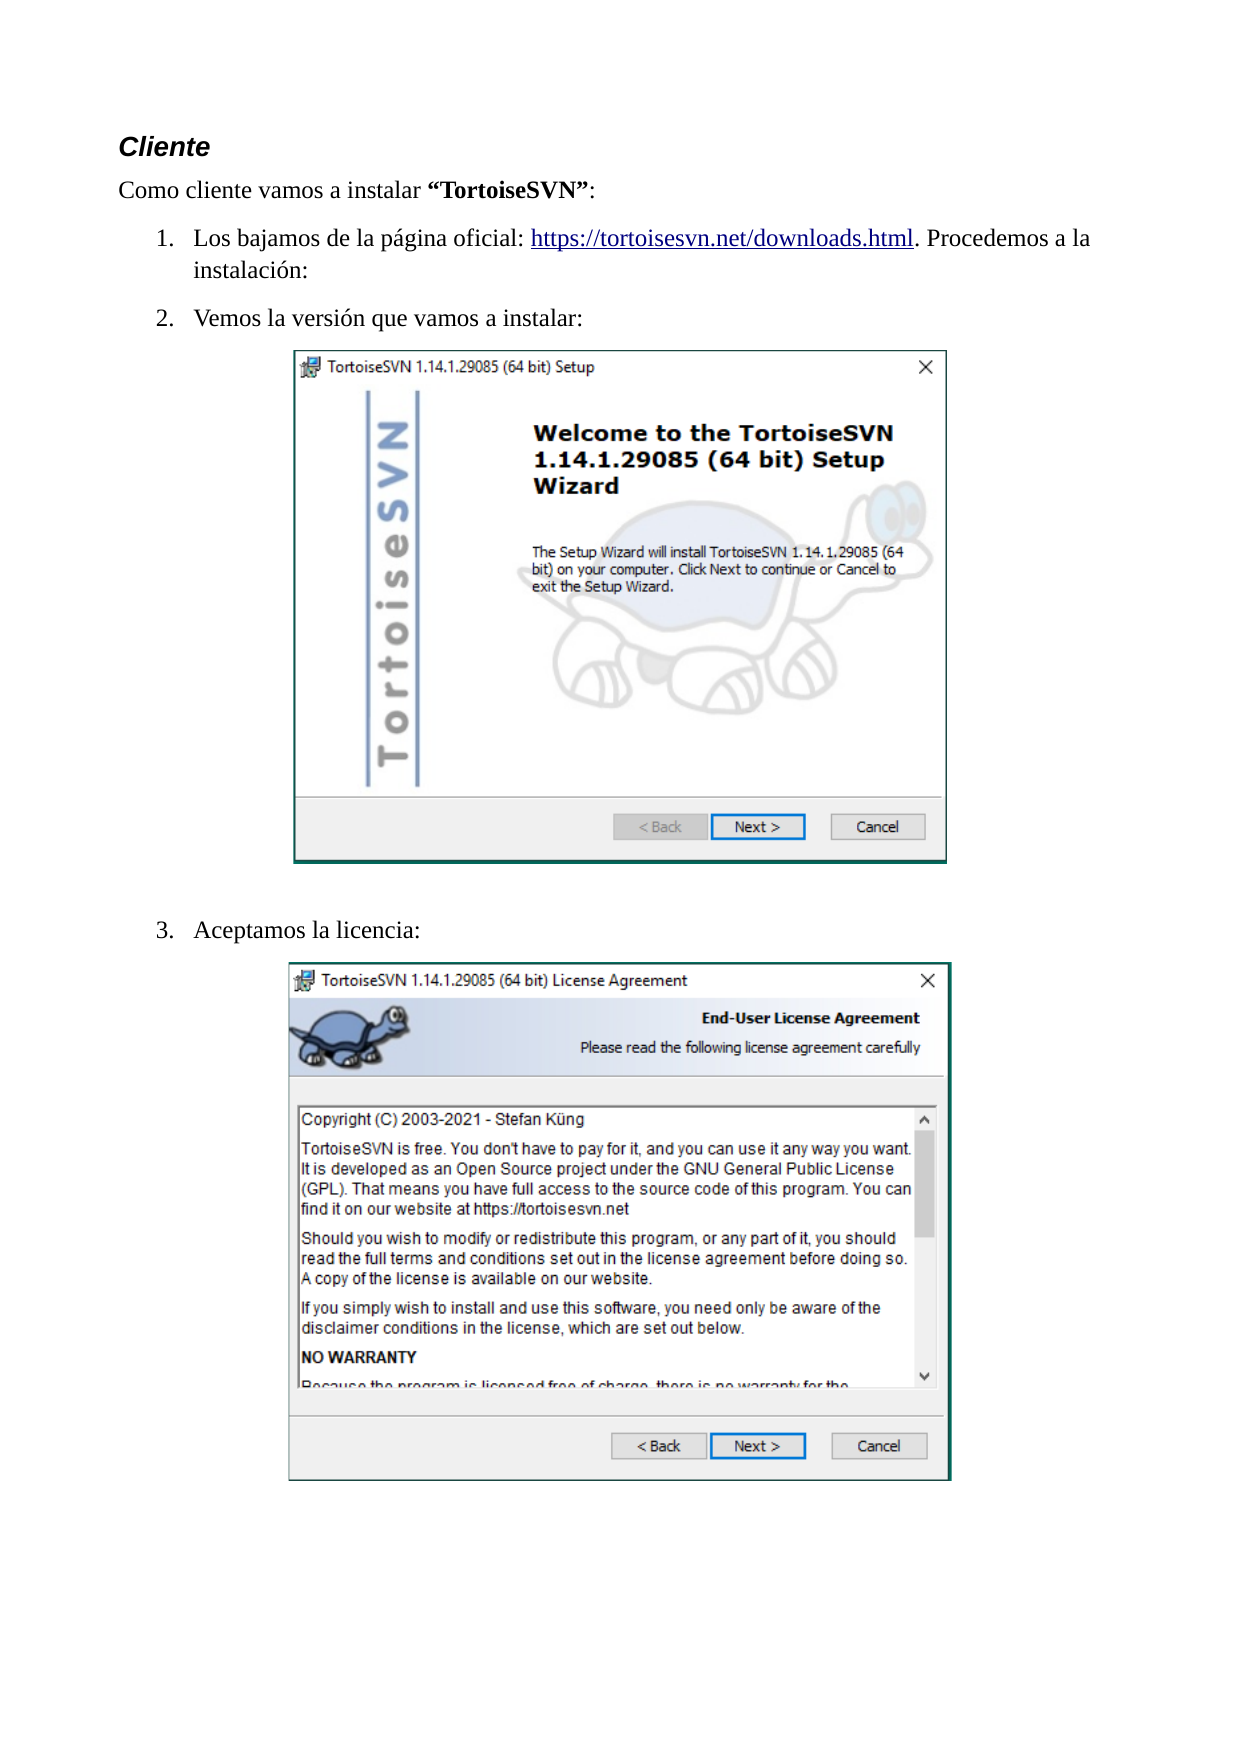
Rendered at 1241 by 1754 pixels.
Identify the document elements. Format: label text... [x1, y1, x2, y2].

list Aceptamos la licencia: [156, 915, 1122, 944]
list Los bajamos de la página oficial: https://tortoisesvn.net/downloads.html. Procedemos a la instalación: [156, 223, 1122, 284]
list Vemos la versión que vamos a instalar: [156, 303, 1122, 332]
subtitle Cliente [118, 131, 1122, 162]
text Como cliente vamos a instalar “TortoiseSVN”: [118, 175, 1122, 204]
picture [288, 962, 952, 1481]
picture [293, 350, 947, 864]
